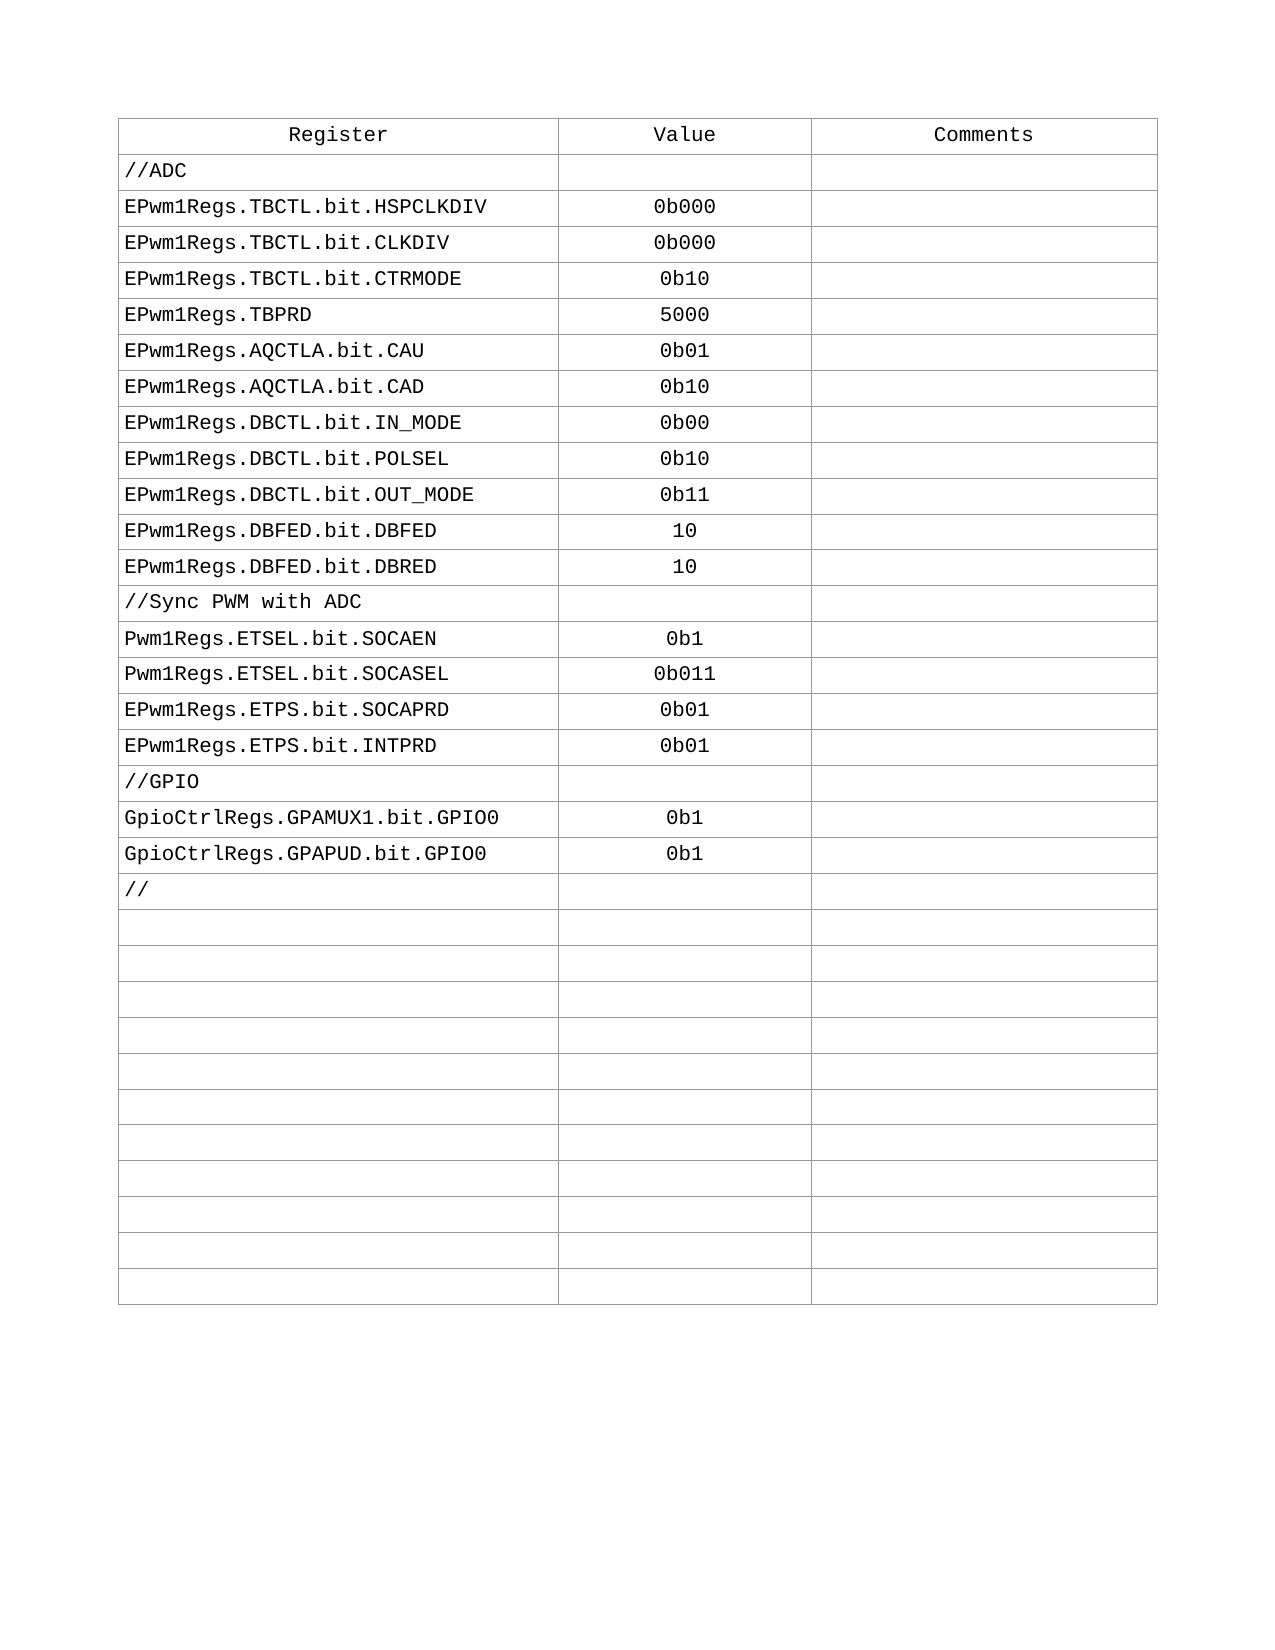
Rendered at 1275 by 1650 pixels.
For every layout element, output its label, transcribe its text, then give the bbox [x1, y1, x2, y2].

table_cell [559, 1161, 811, 1196]
table_cell [559, 586, 811, 621]
table_cell GpioCtrlRegs.GPAMUX1.bit.GPIO0 [119, 802, 558, 837]
table_cell 0b000 [559, 227, 811, 262]
table_cell EPwm1Regs.DBFED.bit.DBRED [119, 550, 558, 585]
table_cell [812, 766, 1157, 801]
table_cell [812, 299, 1157, 334]
table_cell 0b01 [559, 694, 811, 729]
table_cell EPwm1Regs.TBCTL.bit.CTRMODE [119, 263, 558, 298]
table_cell 0b10 [559, 443, 811, 477]
table_cell GpioCtrlRegs.GPAPUD.bit.GPIO0 [119, 838, 558, 873]
table_cell 0b000 [559, 191, 811, 226]
table_cell 0b10 [559, 263, 811, 298]
table_cell [559, 874, 811, 909]
table_cell [559, 1197, 811, 1232]
table_cell [812, 694, 1157, 729]
table_cell [812, 191, 1157, 226]
table_cell [812, 874, 1157, 909]
table_cell 0b00 [559, 407, 811, 442]
table_cell [559, 1018, 811, 1052]
table_cell [559, 910, 811, 945]
table_cell [812, 227, 1157, 262]
table_cell 0b1 [559, 838, 811, 873]
table_header Value [559, 119, 811, 154]
table_cell [812, 550, 1157, 585]
table_cell [119, 1197, 558, 1232]
table_cell [119, 910, 558, 945]
table_cell [812, 515, 1157, 549]
table_cell [812, 479, 1157, 513]
table_cell 10 [559, 515, 811, 549]
table_cell EPwm1Regs.ETPS.bit.SOCAPRD [119, 694, 558, 729]
table_cell [119, 1269, 558, 1304]
table_cell [119, 1161, 558, 1196]
table_cell EPwm1Regs.DBFED.bit.DBFED [119, 515, 558, 549]
table_cell [812, 155, 1157, 190]
table_cell [812, 658, 1157, 693]
table_cell [812, 622, 1157, 657]
table_cell EPwm1Regs.ETPS.bit.INTPRD [119, 730, 558, 765]
table_cell [812, 838, 1157, 873]
table_cell [812, 910, 1157, 945]
table_cell [119, 1054, 558, 1088]
table_cell [119, 1090, 558, 1124]
table_cell [559, 1269, 811, 1304]
table_cell 0b01 [559, 730, 811, 765]
table_cell 0b10 [559, 371, 811, 406]
table_cell 0b1 [559, 622, 811, 657]
table_cell EPwm1Regs.DBCTL.bit.POLSEL [119, 443, 558, 477]
table_cell EPwm1Regs.TBCTL.bit.CLKDIV [119, 227, 558, 262]
table_cell EPwm1Regs.DBCTL.bit.OUT_MODE [119, 479, 558, 513]
table_cell [119, 946, 558, 981]
table_header Comments [812, 119, 1157, 154]
table_cell Pwm1Regs.ETSEL.bit.SOCASEL [119, 658, 558, 693]
table_cell EPwm1Regs.AQCTLA.bit.CAU [119, 335, 558, 370]
table_cell [559, 1054, 811, 1088]
table_cell [119, 982, 558, 1017]
table_cell [812, 1125, 1157, 1160]
table_cell [559, 946, 811, 981]
table_cell [812, 1018, 1157, 1052]
table_cell [812, 1161, 1157, 1196]
table_cell EPwm1Regs.DBCTL.bit.IN_MODE [119, 407, 558, 442]
table_cell //Sync PWM with ADC [119, 586, 558, 621]
table_cell EPwm1Regs.TBPRD [119, 299, 558, 334]
table_cell [119, 1233, 558, 1268]
table_cell [812, 1269, 1157, 1304]
table_cell 10 [559, 550, 811, 585]
table_cell [559, 1233, 811, 1268]
table_cell [812, 335, 1157, 370]
table_cell //ADC [119, 155, 558, 190]
table_cell [812, 407, 1157, 442]
table_cell [559, 1090, 811, 1124]
table_cell [812, 982, 1157, 1017]
table_cell EPwm1Regs.TBCTL.bit.HSPCLKDIV [119, 191, 558, 226]
table_cell Pwm1Regs.ETSEL.bit.SOCAEN [119, 622, 558, 657]
table_header Register [119, 119, 558, 154]
table_cell 0b01 [559, 335, 811, 370]
table_cell EPwm1Regs.AQCTLA.bit.CAD [119, 371, 558, 406]
table_cell [119, 1125, 558, 1160]
table_cell [812, 443, 1157, 477]
table_cell 0b1 [559, 802, 811, 837]
table_cell [812, 1197, 1157, 1232]
table_cell [812, 263, 1157, 298]
table_cell [812, 1090, 1157, 1124]
table_cell [119, 1018, 558, 1052]
table_cell [812, 1054, 1157, 1088]
table_cell 0b11 [559, 479, 811, 513]
table_cell [559, 982, 811, 1017]
table_cell [812, 730, 1157, 765]
table_cell [812, 946, 1157, 981]
table_cell [559, 1125, 811, 1160]
table_cell [559, 155, 811, 190]
table_cell [812, 371, 1157, 406]
table_cell [559, 766, 811, 801]
table_cell [812, 1233, 1157, 1268]
table_cell //GPIO [119, 766, 558, 801]
table_cell // [119, 874, 558, 909]
table_cell 5000 [559, 299, 811, 334]
table_cell [812, 802, 1157, 837]
table_cell 0b011 [559, 658, 811, 693]
table_cell [812, 586, 1157, 621]
